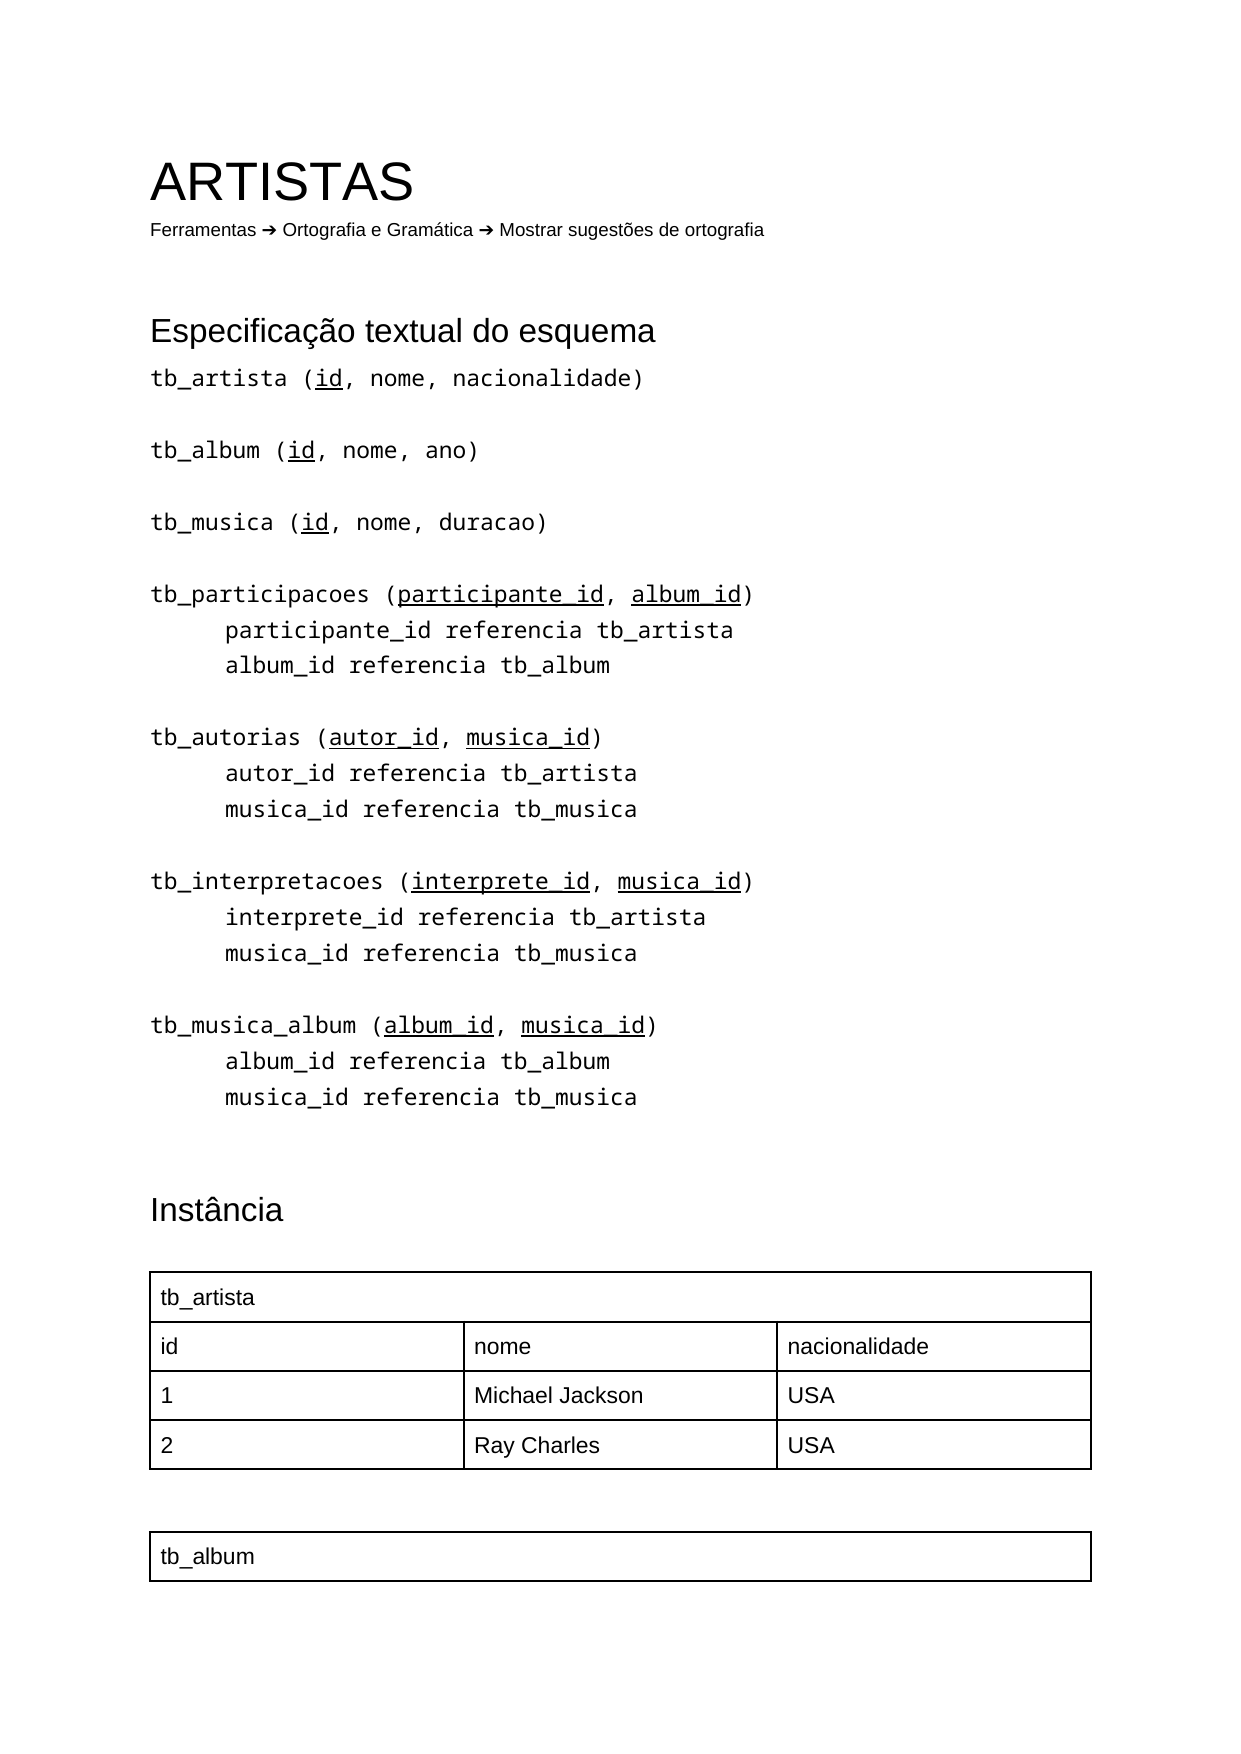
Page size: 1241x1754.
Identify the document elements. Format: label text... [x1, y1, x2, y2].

text musica_id referencia tb_musica [150, 793, 1090, 824]
subtitle Instância [150, 1190, 1090, 1228]
text tb_participacoes (participante_id, album_id) [150, 578, 1090, 609]
table_cell Ray Charles [465, 1421, 776, 1468]
table_header tb_album [151, 1533, 1090, 1580]
table_cell nome [465, 1323, 776, 1370]
text tb_musica_album (album_id, musica_id) [150, 1009, 1090, 1040]
text participante_id referencia tb_artista [150, 613, 1090, 645]
text Ferramentas ➔ Ortografia e Gramática ➔ Mostrar sugestões de ortografia [150, 218, 1090, 240]
table_cell nacionalidade [778, 1323, 1090, 1370]
text tb_musica (id, nome, duracao) [150, 506, 1090, 537]
table_cell 2 [151, 1421, 463, 1468]
table_cell Michael Jackson [465, 1372, 776, 1419]
table_cell USA [778, 1372, 1090, 1419]
table_cell id [151, 1323, 463, 1370]
text tb_interpretacoes (interprete_id, musica_id) [150, 865, 1090, 896]
text tb_album (id, nome, ano) [150, 434, 1090, 465]
table_header tb_artista [151, 1273, 1090, 1321]
text album_id referencia tb_album [150, 1045, 1090, 1076]
text musica_id referencia tb_musica [150, 1081, 1090, 1112]
table_cell USA [778, 1421, 1090, 1468]
text album_id referencia tb_album [150, 649, 1090, 681]
title ARTISTAS [150, 150, 1090, 212]
text musica_id referencia tb_musica [150, 937, 1090, 968]
text tb_artista (id, nome, nacionalidade) [150, 362, 1090, 393]
table_cell 1 [151, 1372, 463, 1419]
text interprete_id referencia tb_artista [150, 901, 1090, 932]
text tb_autorias (autor_id, musica_id) [150, 721, 1090, 753]
text autor_id referencia tb_artista [150, 757, 1090, 788]
subtitle Especificação textual do esquema [150, 311, 1090, 349]
